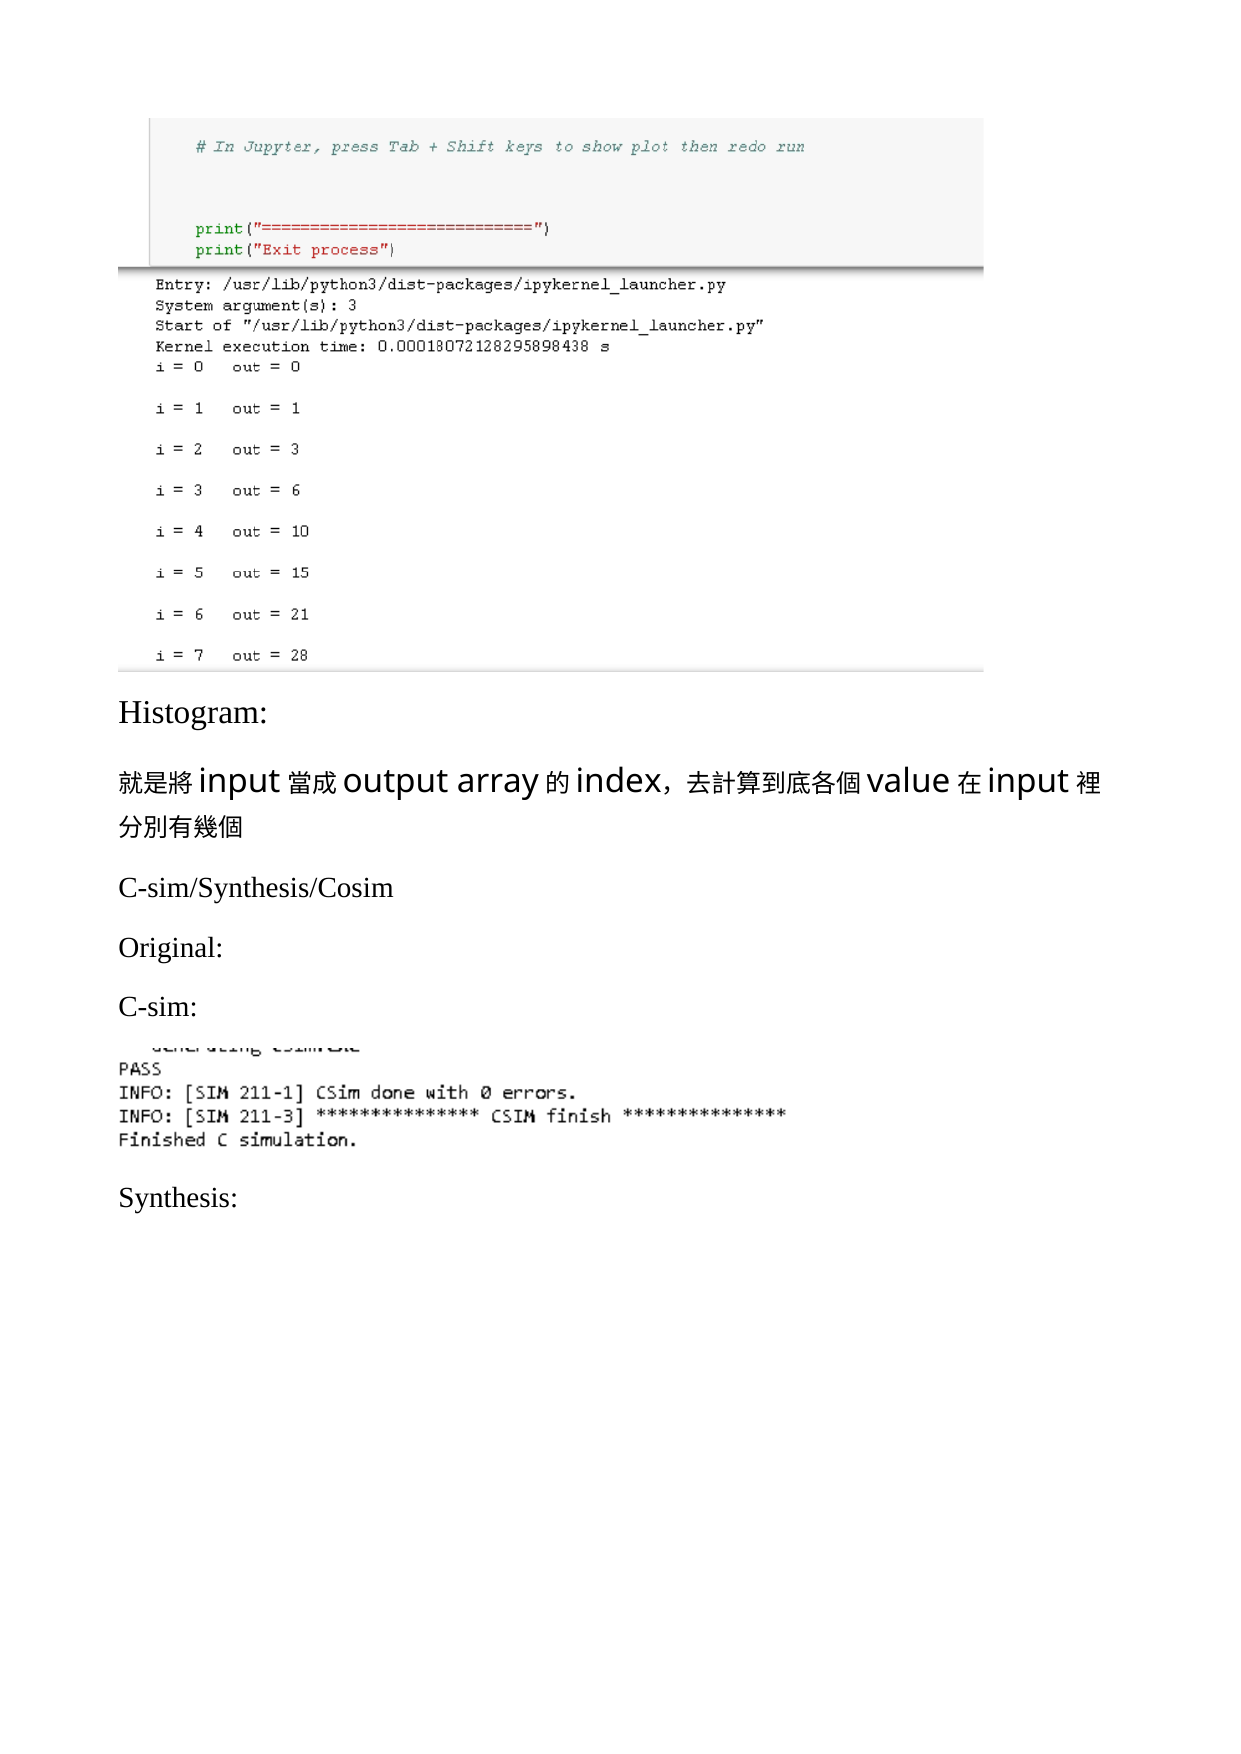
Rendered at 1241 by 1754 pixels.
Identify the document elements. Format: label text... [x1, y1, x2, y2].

text C-sim: [118, 989, 1122, 1023]
text Synthesis: [118, 1180, 1122, 1214]
text 就是將input當成output array的index，去計算到底各個value在input裡分別有幾個 [118, 757, 1122, 844]
text C-sim/Synthesis/Cosim [118, 870, 1122, 904]
text Histogram: [118, 692, 1122, 730]
text Original: [118, 930, 1122, 963]
